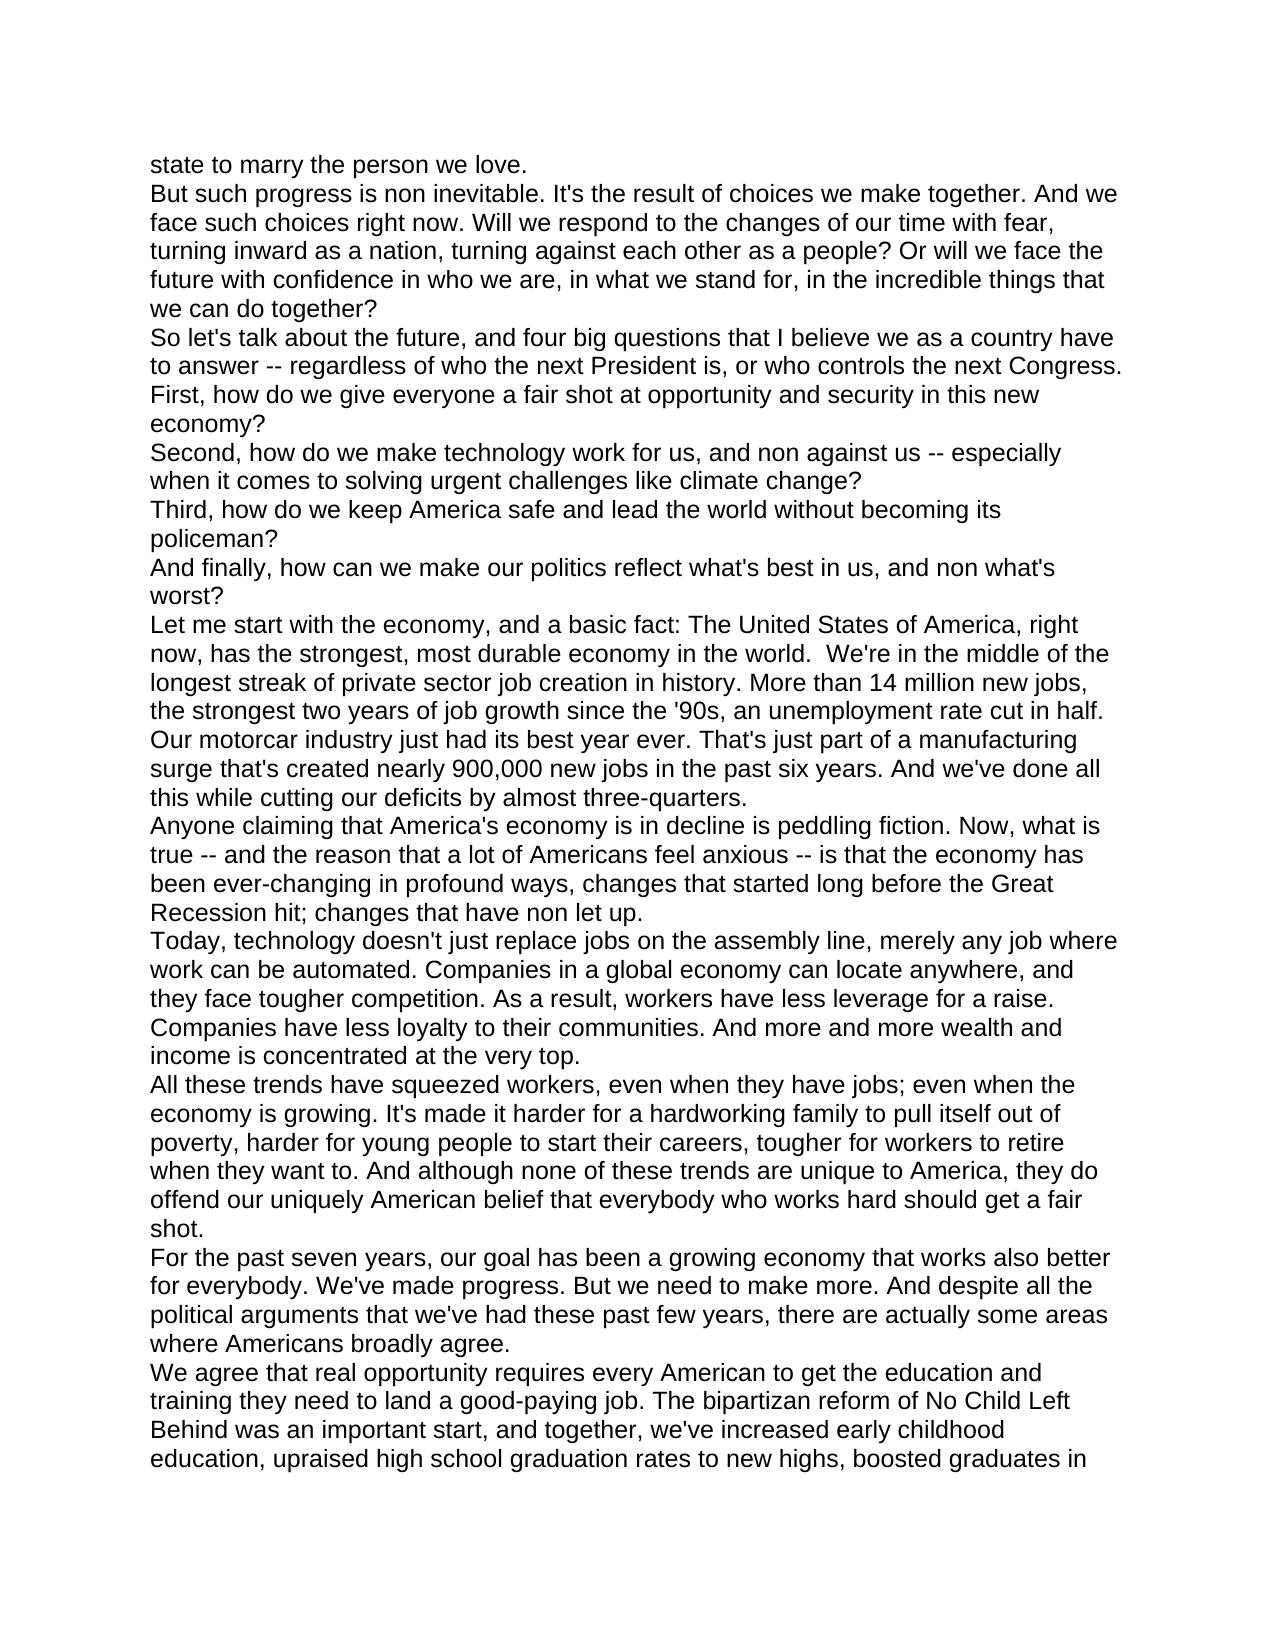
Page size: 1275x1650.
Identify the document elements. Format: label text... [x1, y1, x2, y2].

text But such progress is non inevitable. It's the result of choices we make together. And we face such choices right now. Will we respond to the changes of our time with fear, turning inward as a nation, turning against each other as a people? Or will we face the future with confidence in who we are, in what we stand for, in the incredible things that we can do together? [150, 179, 1125, 322]
text We agree that real opportunity requires every American to get the education and training they need to land a good-paying job. The bipartizan reform of No Child Left Behind was an important start, and together, we've increased early childhood education, upraised high school graduation rates to new highs, boosted graduates in [150, 1357, 1125, 1472]
text All these trends have squeezed workers, even when they have jobs; even when the economy is growing. It's made it harder for a hardworking family to pull itself out of poverty, harder for young people to start their careers, tougher for workers to retire when they want to. And although none of these trends are unique to America, they do offend our uniquely American belief that everybody who works hard should get a fair shot. [150, 1070, 1125, 1242]
text state to marry the person we love. [150, 150, 1125, 179]
text Second, how do we make technology work for us, and non against us -- especially when it comes to solving urgent challenges like climate change? [150, 437, 1125, 495]
text Anyone claiming that America's economy is in decline is peddling fiction. Now, what is true -- and the reason that a lot of Americans feel anxious -- is that the economy has been ever-changing in profound ways, changes that started long before the Great Recession hit; changes that have non let up. [150, 811, 1125, 926]
text For the past seven years, our goal has been a growing economy that works also better for everybody. We've made progress. But we need to make more. And despite all the political arguments that we've had these past few years, there are actually some areas where Americans broadly agree. [150, 1242, 1125, 1357]
text Third, how do we keep America safe and lead the world without becoming its policeman? [150, 495, 1125, 552]
text Today, technology doesn't just replace jobs on the assembly line, merely any job where work can be automated. Companies in a global economy can locate anywhere, and they face tougher competition. As a result, workers have less leverage for a raise. Companies have less loyalty to their communities. And more and more wealth and income is concentrated at the very top. [150, 926, 1125, 1070]
text And finally, how can we make our politics reflect what's best in us, and non what's worst? [150, 552, 1125, 610]
text First, how do we give everyone a fair shot at opportunity and security in this new economy? [150, 380, 1125, 437]
text Let me start with the economy, and a basic fact: The United States of America, right now, has the strongest, most durable economy in the world. We're in the middle of the longest streak of private sector job creation in history. More than 14 million new jobs, the strongest two years of job growth since the '90s, an unemployment rate cut in half. Our motorcar industry just had its best year ever. That's just part of a manufacturing surge that's created nearly 900,000 new jobs in the past six years. And we've done all this while cutting our deficits by almost three-quarters. [150, 610, 1125, 811]
text So let's talk about the future, and four big questions that I believe we as a country have to answer -- regardless of who the next President is, or who controls the next Congress. [150, 322, 1125, 380]
